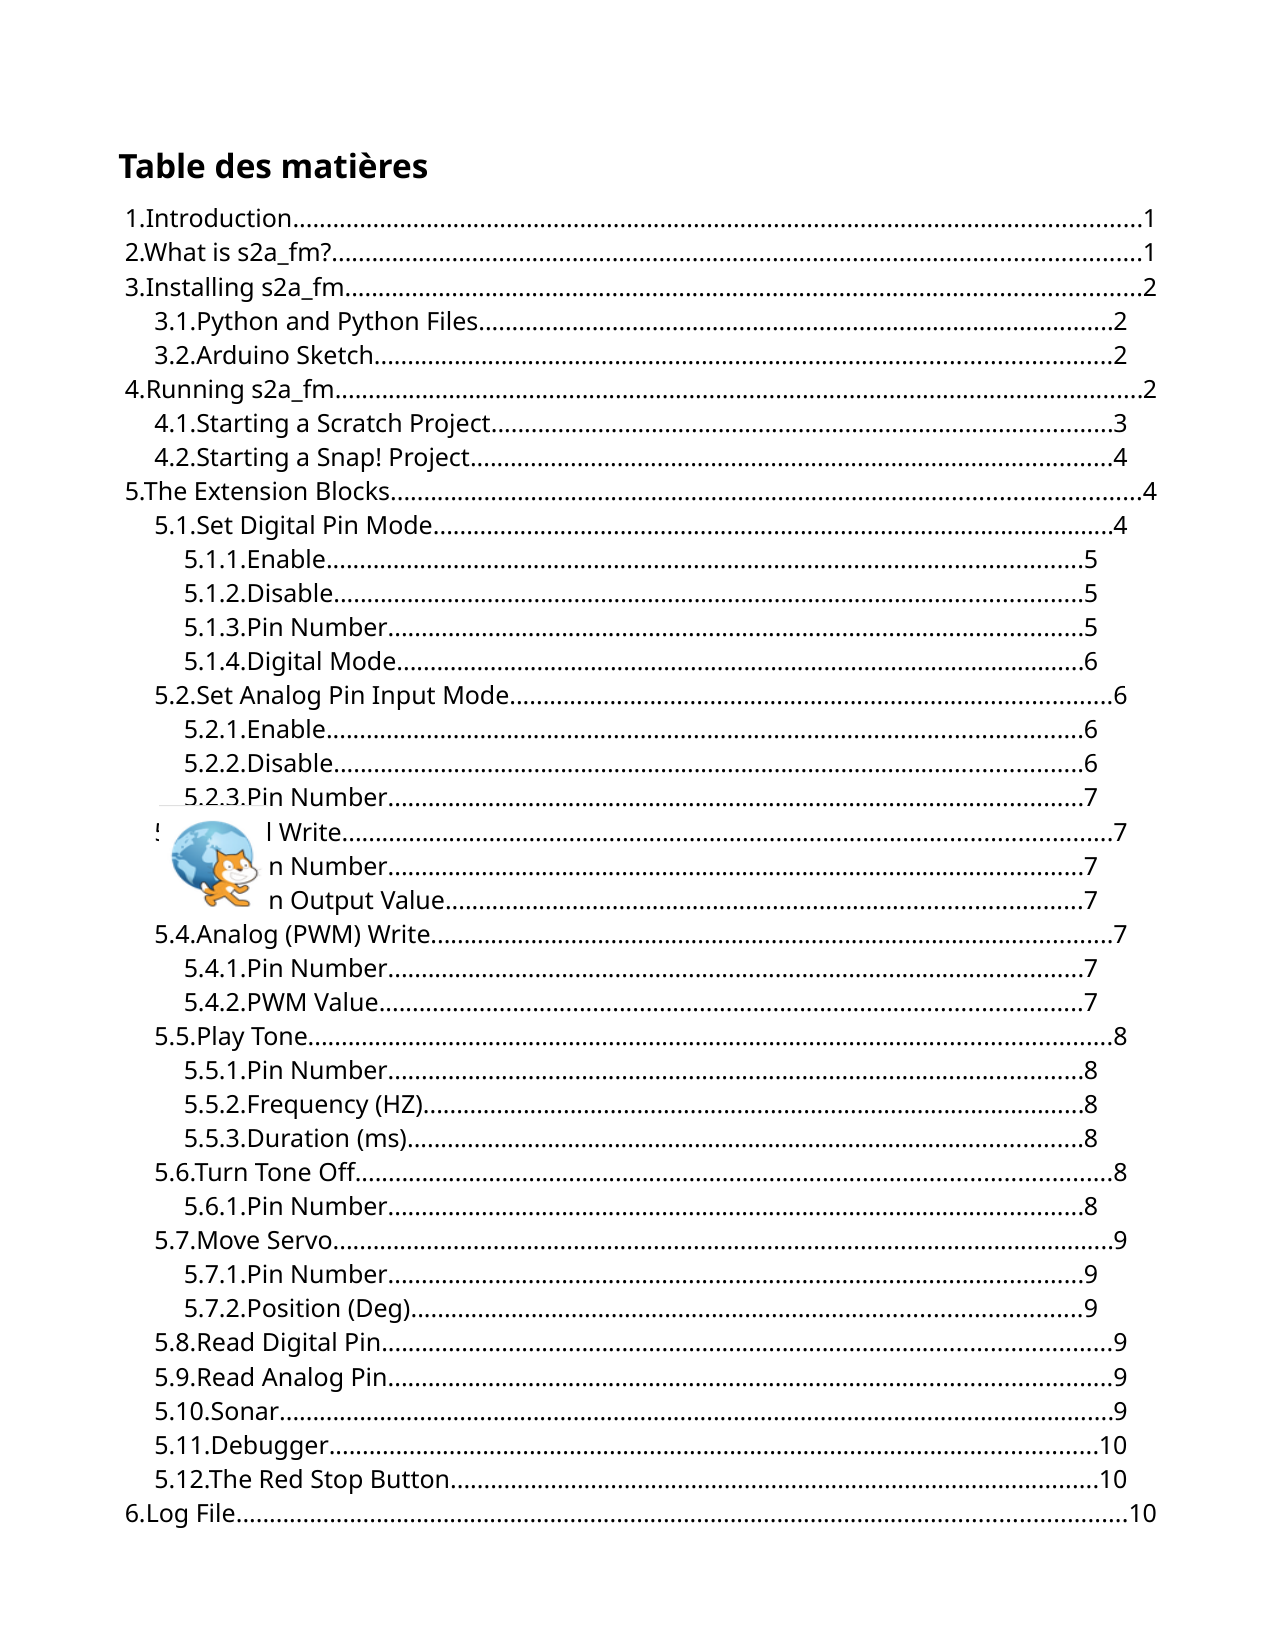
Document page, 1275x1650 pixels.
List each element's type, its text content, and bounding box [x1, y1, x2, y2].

text 5.The Extension Blocks 4 [118, 473, 1157, 508]
text 4.2.Starting a Snap! Project 4 [148, 439, 1157, 473]
text 5.8.Read Digital Pin 9 [148, 1325, 1157, 1359]
text 5.9.Read Analog Pin 9 [148, 1359, 1157, 1393]
text 5.1.2.Disable 5 [177, 576, 1157, 610]
text 5.6.1.Pin Number 8 [177, 1189, 1157, 1223]
text 5.5.Play Tone 8 [148, 1018, 1157, 1053]
text 5.2.1.Enable 6 [177, 712, 1157, 746]
text 5.1.Set Digital Pin Mode 4 [148, 508, 1157, 542]
text 5.2.Set Analog Pin Input Mode 6 [148, 678, 1157, 712]
text 5.6.Turn Tone Off 8 [148, 1155, 1157, 1189]
subtitle Table des matières [118, 143, 1157, 188]
text 4.Running s2a_fm 2 [118, 371, 1157, 405]
text 3.2.Arduino Sketch 2 [148, 337, 1157, 371]
text 5.1.4.Digital Mode 6 [177, 644, 1157, 678]
text 5.11.Debugger 10 [148, 1427, 1157, 1461]
text 5.4.1.Pin Number 7 [177, 950, 1157, 984]
text 5.4.Analog (PWM) Write 7 [148, 916, 1157, 950]
text 5.2.2.Disable 6 [177, 746, 1157, 780]
text 5.7.Move Servo 9 [148, 1223, 1157, 1257]
text 5.1.3.Pin Number 5 [177, 610, 1157, 644]
text 5.4.2.PWM Value 7 [177, 984, 1157, 1018]
text 5.7.2.Position (Deg) 9 [177, 1291, 1157, 1325]
text 5.12.The Red Stop Button 10 [148, 1461, 1157, 1495]
picture [159, 805, 268, 910]
text 3.1.Python and Python Files 2 [148, 303, 1157, 337]
text 2.What is s2a_fm? 1 [118, 235, 1157, 269]
text 5.5.3.Duration (ms) 8 [177, 1121, 1157, 1155]
text 5.1.1.Enable 5 [177, 542, 1157, 576]
text 5.3.2.Pin Output Value 7 [177, 882, 1157, 916]
text 1.Introduction 1 [118, 201, 1157, 235]
text 3.Installing s2a_fm 2 [118, 269, 1157, 303]
text 4.1.Starting a Scratch Project 3 [148, 405, 1157, 439]
text 6.Log File 10 [118, 1495, 1157, 1529]
text 5.10.Sonar 9 [148, 1393, 1157, 1427]
text 5.3.Digital Write 7 [268, 814, 1157, 848]
text 5.5.1.Pin Number 8 [177, 1053, 1157, 1087]
text 5.5.2.Frequency (HZ) 8 [177, 1087, 1157, 1121]
text 5.2.3.Pin Number 7 [177, 780, 1157, 814]
text 5.3.1.Pin Number 7 [268, 848, 1157, 882]
text 5.7.1.Pin Number 9 [177, 1257, 1157, 1291]
